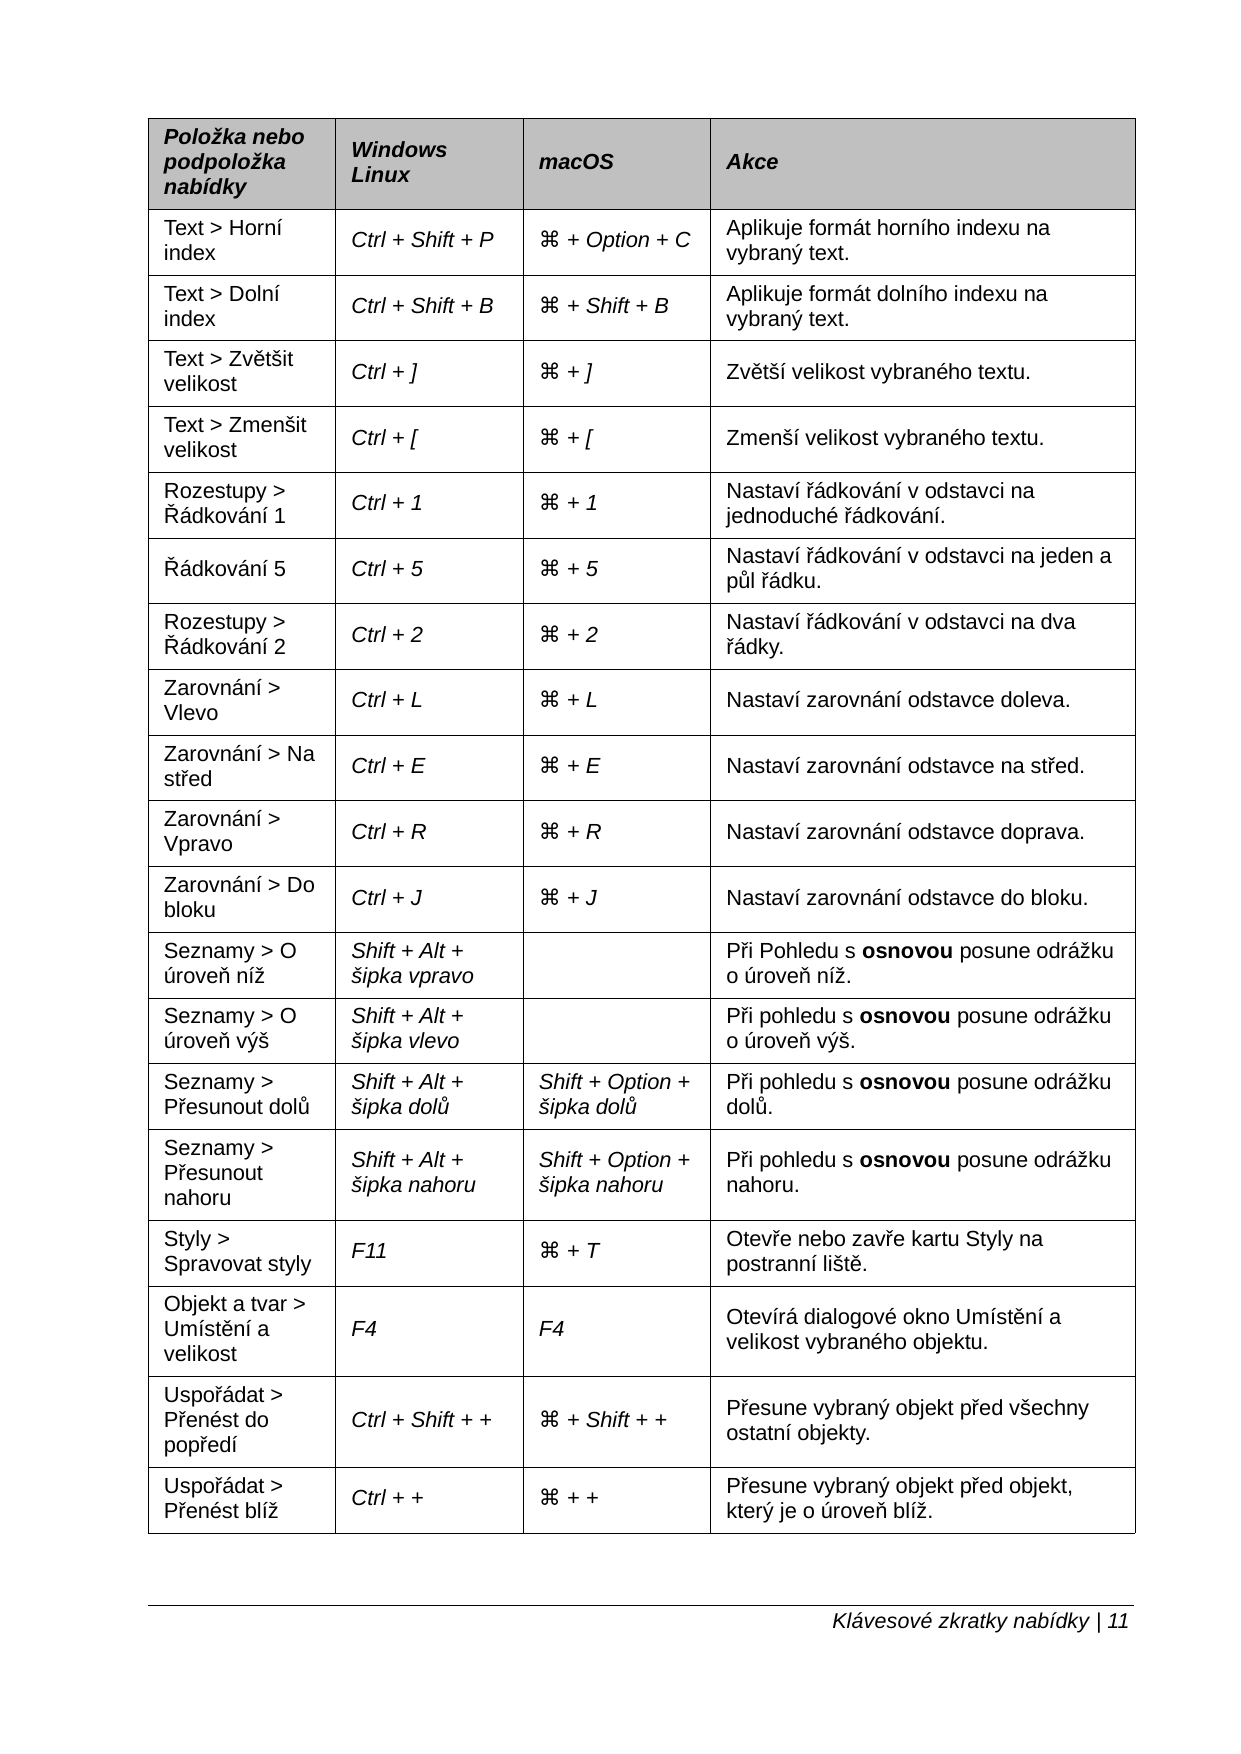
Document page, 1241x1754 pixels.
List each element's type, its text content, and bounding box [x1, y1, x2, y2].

table_cell Nastaví řádkování v odstavci na jeden a půl řádku. [711, 539, 1135, 603]
table_cell Nastaví řádkování v odstavci na dva řádky. [711, 604, 1135, 669]
table_cell Ctrl + + [336, 1468, 523, 1533]
table_cell Ctrl + 5 [336, 539, 523, 603]
table_header Akce [711, 119, 1135, 209]
table_cell Zarovnání > Do bloku [149, 867, 335, 932]
table_cell Seznamy > Přesunout dolů [149, 1064, 335, 1129]
table_cell Shift + Option + šipka dolů [524, 1064, 710, 1129]
table_cell Řádkování 5 [149, 539, 335, 603]
table_cell Nastaví zarovnání odstavce doprava. [711, 801, 1135, 866]
table_cell Přesune vybraný objekt před objekt, který je o úroveň blíž. [711, 1468, 1135, 1533]
table_cell Nastaví zarovnání odstavce do bloku. [711, 867, 1135, 932]
table_cell Nastaví řádkování v odstavci na jednoduché řádkování. [711, 473, 1135, 537]
table_cell Shift + Alt + šipka nahoru [336, 1130, 523, 1220]
table_cell Otevírá dialogové okno Umístění a velikost vybraného objektu. [711, 1287, 1135, 1376]
table_cell ⌘ + T [524, 1221, 710, 1286]
table_cell Ctrl + E [336, 736, 523, 800]
table_cell ⌘ + J [524, 867, 710, 932]
table_cell ⌘ + ] [524, 341, 710, 406]
table_cell Styly > Spravovat styly [149, 1221, 335, 1286]
table_cell Seznamy > Přesunout nahoru [149, 1130, 335, 1220]
table_cell Objekt a tvar > Umístění a velikost [149, 1287, 335, 1376]
table_cell F11 [336, 1221, 523, 1286]
table_cell Seznamy > O úroveň výš [149, 999, 335, 1063]
table_cell Při Pohledu s osnovou posune odrážku o úroveň níž. [711, 933, 1135, 998]
table_cell Shift + Alt + šipka vlevo [336, 999, 523, 1063]
table_cell Shift + Option + šipka nahoru [524, 1130, 710, 1220]
table_cell Ctrl + Shift + B [336, 276, 523, 340]
table_cell Text > Zvětšit velikost [149, 341, 335, 406]
table_cell Ctrl + J [336, 867, 523, 932]
table_cell ⌘ + 5 [524, 539, 710, 603]
table_cell Shift + Alt + šipka vpravo [336, 933, 523, 998]
table_cell Nastaví zarovnání odstavce doleva. [711, 670, 1135, 735]
table_cell Ctrl + R [336, 801, 523, 866]
table_cell Aplikuje formát horního indexu na vybraný text. [711, 210, 1135, 274]
table_cell Uspořádat > Přenést blíž [149, 1468, 335, 1533]
table_cell [524, 933, 710, 998]
table_cell Zarovnání > Vpravo [149, 801, 335, 866]
table_cell Ctrl + ] [336, 341, 523, 406]
table_cell ⌘ + Shift + + [524, 1377, 710, 1467]
table_cell F4 [336, 1287, 523, 1376]
table_cell Zmenší velikost vybraného textu. [711, 407, 1135, 472]
table_cell Při pohledu s osnovou posune odrážku o úroveň výš. [711, 999, 1135, 1063]
table_cell Otevře nebo zavře kartu Styly na postranní liště. [711, 1221, 1135, 1286]
table_cell ⌘ + E [524, 736, 710, 800]
table_cell Zarovnání > Vlevo [149, 670, 335, 735]
table_cell Text > Dolní index [149, 276, 335, 340]
table_cell Ctrl + [ [336, 407, 523, 472]
table_cell ⌘ + L [524, 670, 710, 735]
table_cell ⌘ + + [524, 1468, 710, 1533]
table_cell Rozestupy > Řádkování 2 [149, 604, 335, 669]
table_cell Uspořádat > Přenést do popředí [149, 1377, 335, 1467]
table_cell Ctrl + Shift + + [336, 1377, 523, 1467]
table_cell Nastaví zarovnání odstavce na střed. [711, 736, 1135, 800]
table_cell Ctrl + Shift + P [336, 210, 523, 274]
table_cell Při pohledu s osnovou posune odrážku nahoru. [711, 1130, 1135, 1220]
table_cell Zarovnání > Na střed [149, 736, 335, 800]
table_cell ⌘ + 2 [524, 604, 710, 669]
table_cell F4 [524, 1287, 710, 1376]
table_cell Ctrl + L [336, 670, 523, 735]
table_cell Ctrl + 1 [336, 473, 523, 537]
table_cell Shift + Alt + šipka dolů [336, 1064, 523, 1129]
table_cell Ctrl + 2 [336, 604, 523, 669]
table_cell ⌘ + Option + C [524, 210, 710, 274]
table_cell ⌘ + R [524, 801, 710, 866]
table_header macOS [524, 119, 710, 209]
table_cell Text > Zmenšit velikost [149, 407, 335, 472]
table_cell ⌘ + 1 [524, 473, 710, 537]
table_header Windows Linux [336, 119, 523, 209]
table_cell ⌘ + [ [524, 407, 710, 472]
table_cell Seznamy > O úroveň níž [149, 933, 335, 998]
table_cell Přesune vybraný objekt před všechny ostatní objekty. [711, 1377, 1135, 1467]
table_cell Rozestupy > Řádkování 1 [149, 473, 335, 537]
table_header Položka nebo podpoložka nabídky [149, 119, 335, 209]
table_cell Zvětší velikost vybraného textu. [711, 341, 1135, 406]
table_cell Při pohledu s osnovou posune odrážku dolů. [711, 1064, 1135, 1129]
table_cell [524, 999, 710, 1063]
table_cell ⌘ + Shift + B [524, 276, 710, 340]
table_cell Text > Horní index [149, 210, 335, 274]
table_cell Aplikuje formát dolního indexu na vybraný text. [711, 276, 1135, 340]
